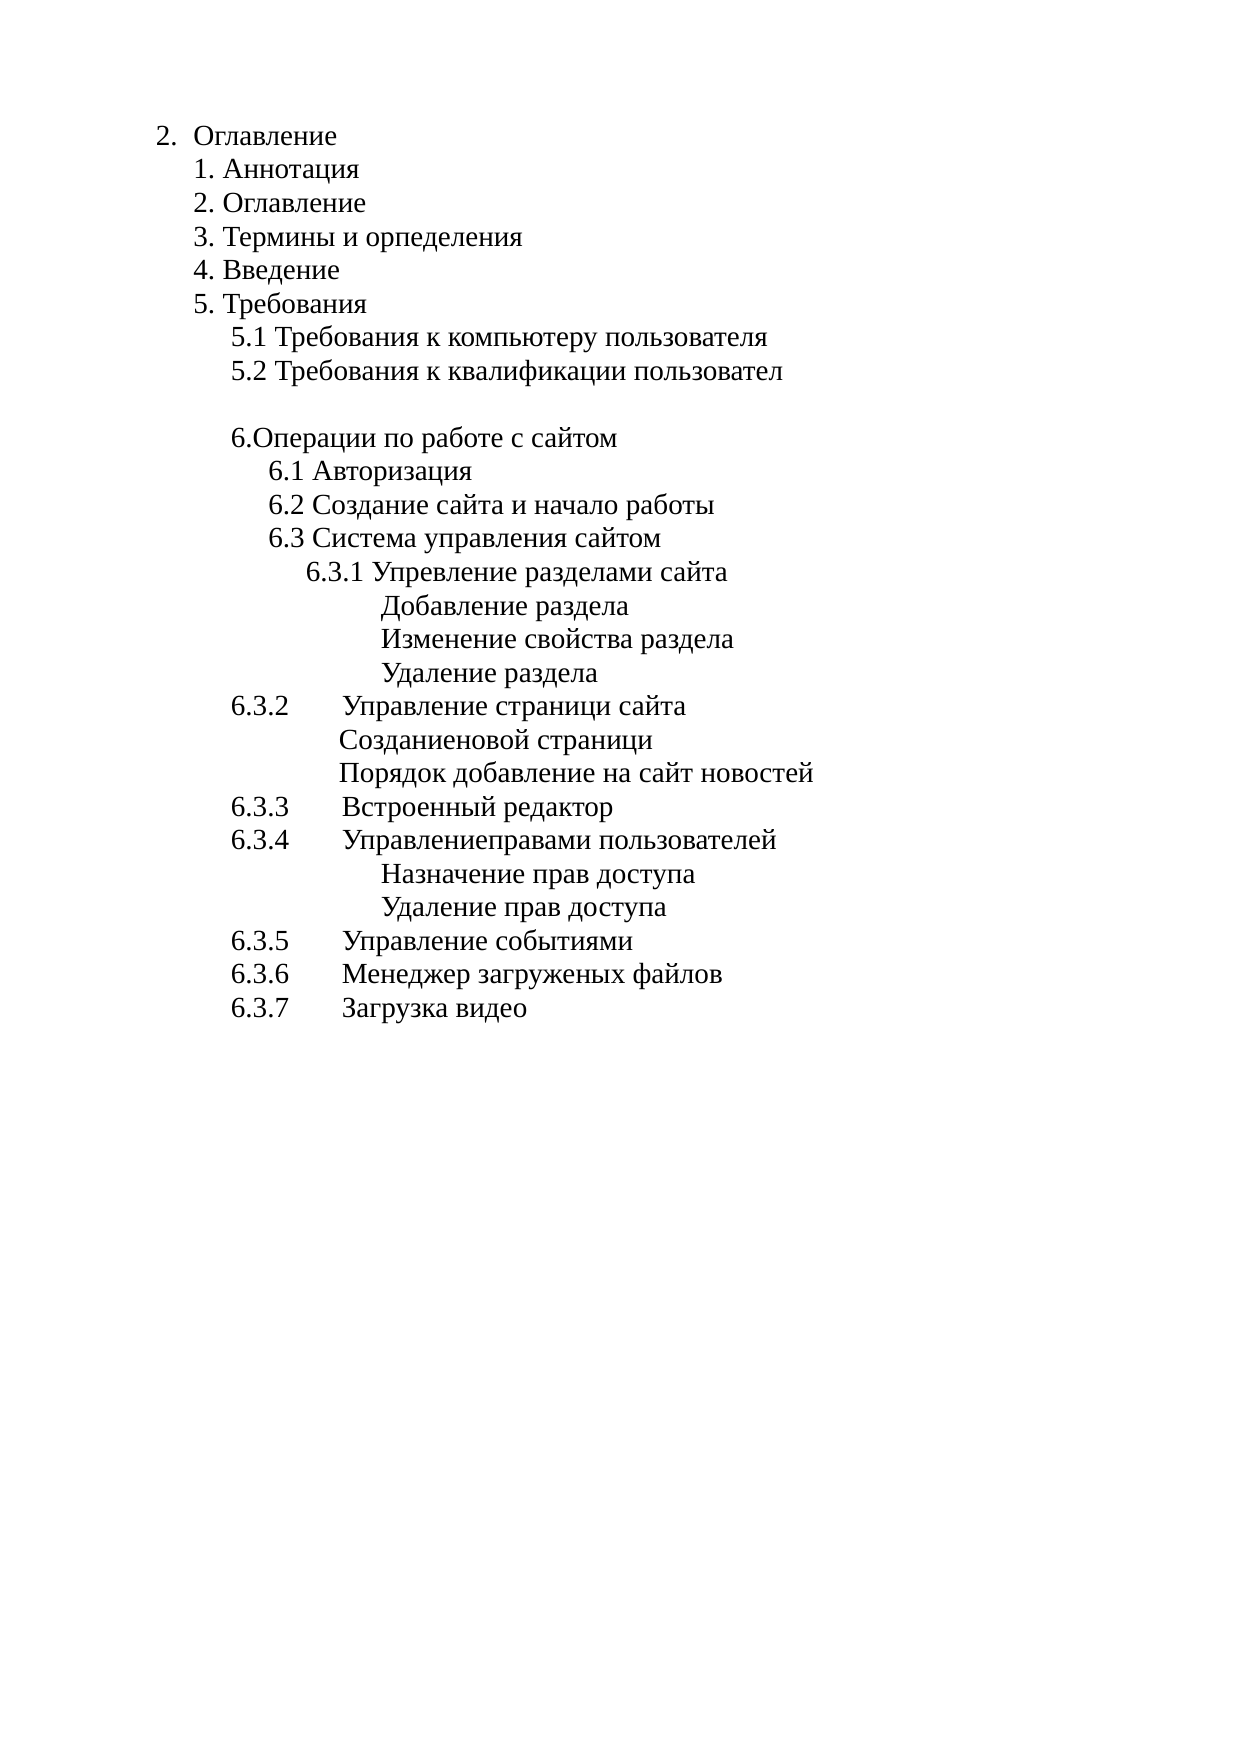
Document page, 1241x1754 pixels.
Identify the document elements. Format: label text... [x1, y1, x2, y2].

list 5.1 Требования к компьютеру пользователя [193, 319, 1122, 353]
text Порядок добавление на сайт новостей [118, 755, 1122, 789]
list Удаление раздела [343, 655, 1122, 688]
list Удаление прав доступа [343, 889, 1122, 923]
list Загрузка видео [231, 990, 1122, 1024]
list 4. Введение [156, 252, 1122, 286]
list Менеджер загруженых файлов [231, 957, 1122, 990]
list 1. Аннотация [156, 152, 1122, 185]
list 6.Операции по работе с сайтом [193, 420, 1122, 453]
list Добавление раздела [343, 588, 1122, 621]
list 6.3.1 Упревление разделами сайта [268, 554, 1122, 588]
list Управление страници сайта [231, 688, 1122, 722]
list 6.2 Создание сайта и начало работы [231, 487, 1122, 521]
list 2. Оглавление [156, 185, 1122, 219]
list 3. Термины и орпеделения [156, 219, 1122, 252]
list 5.2 Требования к квалификации пользовател [193, 353, 1122, 386]
list Назначение прав доступа [343, 856, 1122, 889]
text Созданиеновой страници [118, 722, 1122, 755]
list Встроенный редактор [231, 789, 1122, 822]
list 6.3 Система управления сайтом [231, 521, 1122, 554]
list 5. Требования [156, 286, 1122, 319]
list 6.1 Авторизация [231, 453, 1122, 487]
list Оглавление [156, 118, 1122, 152]
list Изменение свойства раздела [343, 621, 1122, 655]
list Управление событиями [231, 923, 1122, 957]
list Управлениеправами пользователей [231, 822, 1122, 856]
